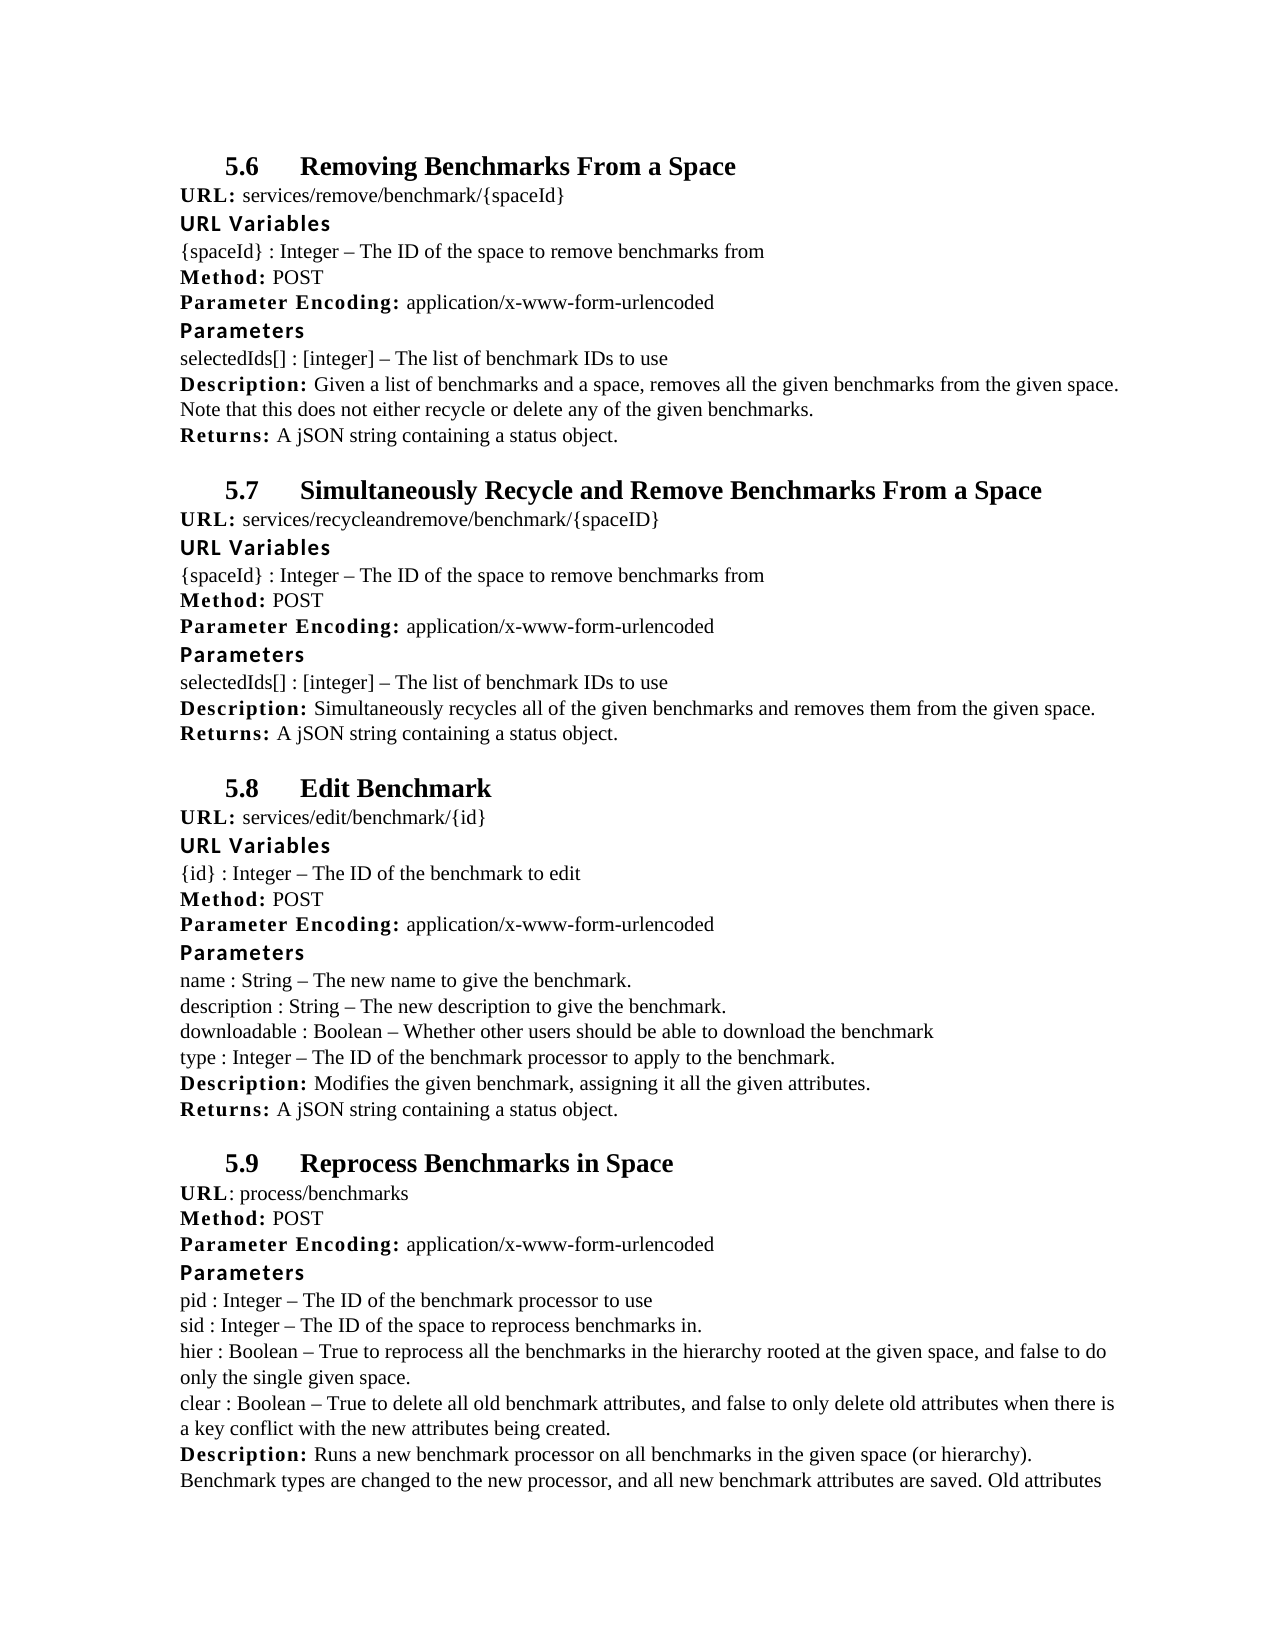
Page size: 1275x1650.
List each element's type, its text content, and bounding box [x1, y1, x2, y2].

text Method: POST [180, 264, 1125, 289]
text Parameter Encoding: application/x-www-form-urlencoded [180, 1232, 1125, 1256]
text type : Integer – The ID of the benchmark processor to apply to the benchmark. [180, 1045, 1125, 1069]
text Method: POST [180, 588, 1125, 612]
text URL: services/edit/benchmark/{id} [180, 805, 1125, 829]
text Method: POST [180, 1206, 1125, 1230]
text description : String – The new description to give the benchmark. [180, 994, 1125, 1018]
subtitle URL Variables [180, 209, 1125, 237]
text {id} : Integer – The ID of the benchmark to edit [180, 861, 1125, 885]
text hier : Boolean – True to reprocess all the benchmarks in the hierarchy rooted at the given space, and false to do only the single given space. [180, 1339, 1125, 1389]
subtitle Simultaneously Recycle and Remove Benchmarks From a Space [225, 474, 1125, 505]
subtitle Parameters [180, 1258, 1125, 1286]
text sid : Integer – The ID of the space to reprocess benchmarks in. [180, 1313, 1125, 1337]
text pid : Integer – The ID of the benchmark processor to use [180, 1288, 1125, 1312]
text URL: services/remove/benchmark/{spaceId} [180, 183, 1125, 207]
subtitle Parameters [180, 938, 1125, 966]
text downloadable : Boolean – Whether other users should be able to download the benchmark [180, 1019, 1125, 1043]
text Returns: A jSON string containing a status object. [180, 423, 1125, 447]
text URL: services/recycleandremove/benchmark/{spaceID} [180, 507, 1125, 531]
text Returns: A jSON string containing a status object. [180, 1097, 1125, 1121]
text {spaceId} : Integer – The ID of the space to remove benchmarks from [180, 239, 1125, 263]
text name : String – The new name to give the benchmark. [180, 968, 1125, 992]
text {spaceId} : Integer – The ID of the space to remove benchmarks from [180, 563, 1125, 587]
text Method: POST [180, 887, 1125, 911]
subtitle Removing Benchmarks From a Space [225, 150, 1125, 181]
text clear : Boolean – True to delete all old benchmark attributes, and false to only delete old attributes when there is a key conflict with the new attributes being created. [180, 1391, 1125, 1440]
text selectedIds[] : [integer] – The list of benchmark IDs to use [180, 346, 1125, 370]
text Parameter Encoding: application/x-www-form-urlencoded [180, 614, 1125, 638]
text selectedIds[] : [integer] – The list of benchmark IDs to use [180, 670, 1125, 694]
text URL: process/benchmarks [180, 1181, 1125, 1204]
subtitle Reprocess Benchmarks in Space [225, 1147, 1125, 1178]
text Returns: A jSON string containing a status object. [180, 721, 1125, 745]
subtitle Edit Benchmark [225, 772, 1125, 803]
text Description: Given a list of benchmarks and a space, removes all the given benchmarks from the given space. Note that this does not either recycle or delete any of the given benchmarks. [180, 372, 1125, 421]
subtitle Parameters [180, 640, 1125, 668]
subtitle Parameters [180, 316, 1125, 344]
text Description: Runs a new benchmark processor on all benchmarks in the given space (or hierarchy). Benchmark types are changed to the new processor, and all new benchmark attributes are saved. Old attributes [180, 1442, 1125, 1492]
text Parameter Encoding: application/x-www-form-urlencoded [180, 290, 1125, 314]
text Description: Modifies the given benchmark, assigning it all the given attributes. [180, 1071, 1125, 1095]
subtitle URL Variables [180, 533, 1125, 561]
subtitle URL Variables [180, 831, 1125, 859]
text Description: Simultaneously recycles all of the given benchmarks and removes them from the given space. [180, 696, 1125, 719]
text Parameter Encoding: application/x-www-form-urlencoded [180, 912, 1125, 936]
